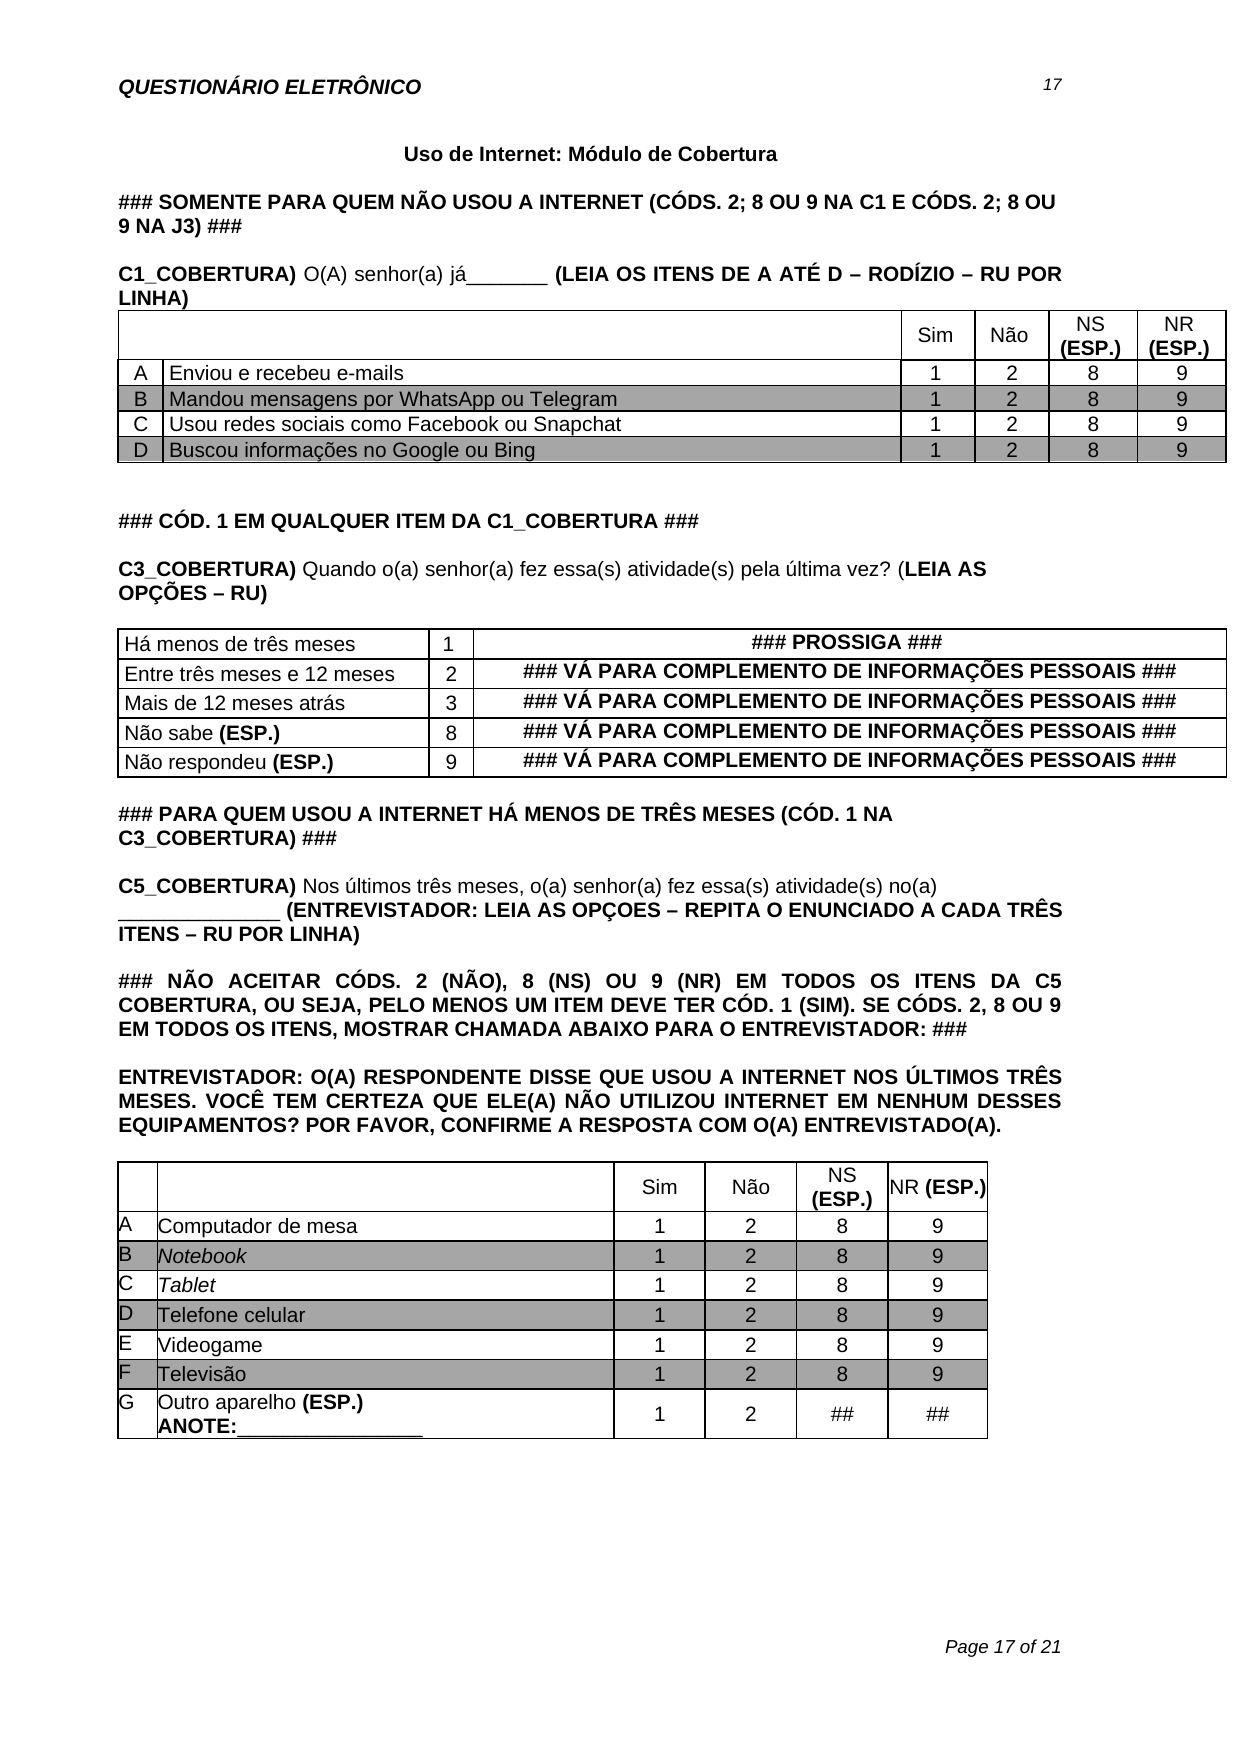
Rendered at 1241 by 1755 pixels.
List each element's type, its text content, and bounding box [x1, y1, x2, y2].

table_cell 9 [1138, 361, 1225, 385]
table_cell 3 [430, 689, 473, 717]
table_cell C [119, 1271, 157, 1299]
table_header ### PROSSIGA ### [474, 630, 1226, 658]
table_cell 9 [1138, 412, 1225, 436]
table_cell D [119, 437, 162, 461]
text ### PARA QUEM USOU A INTERNET HÁ MENOS DE TRÊS MESES (CÓD. 1 NA C3_COBERTURA) ### [118, 802, 1063, 849]
table_cell 8 [797, 1271, 887, 1299]
table_cell Tablet [158, 1271, 613, 1299]
table_cell B [119, 1242, 157, 1270]
table_cell 1 [615, 1331, 704, 1358]
table_cell Mais de 12 meses atrás [119, 689, 428, 717]
table_cell 8 [430, 719, 473, 747]
text ### NÃO ACEITAR CÓDS. 2 (NÃO), 8 (NS) OU 9 (NR) EM TODOS OS ITENS DA C5 COBERTURA, OU SEJA, PELO MENOS UM ITEM DEVE TER CÓD. 1 (SIM). SE CÓDS. 2, 8 OU 9 EM TODOS OS ITENS, MOSTRAR CHAMADA ABAIXO PARA O ENTREVISTADOR: ### [118, 969, 1063, 1041]
table_cell 1 [902, 412, 974, 436]
table_cell 9 [889, 1331, 987, 1358]
table_cell 1 [902, 361, 974, 385]
table_cell 1 [902, 386, 974, 410]
table_cell 1 [615, 1242, 704, 1270]
table_cell 9 [889, 1271, 987, 1299]
table_cell 2 [976, 361, 1048, 385]
table_cell 2 [706, 1271, 796, 1299]
table_cell 1 [615, 1360, 704, 1388]
table_cell Entre três meses e 12 meses [119, 660, 428, 687]
table_cell 2 [706, 1390, 796, 1437]
table_cell 8 [1050, 412, 1137, 436]
table_cell 9 [889, 1360, 987, 1388]
table_cell 8 [797, 1242, 887, 1270]
table_cell Outro aparelho (ESP.) ANOTE:________________ [158, 1390, 613, 1437]
table_cell A [119, 360, 162, 385]
table_cell 1 [615, 1271, 704, 1299]
table_cell 9 [1138, 386, 1225, 410]
table_cell C [119, 412, 162, 436]
table_cell 9 [1138, 437, 1225, 461]
table_cell Enviou e recebeu e-mails [164, 360, 900, 385]
table_cell 8 [1050, 361, 1137, 385]
table_header [158, 1163, 613, 1211]
table_cell ### VÁ PARA COMPLEMENTO DE INFORMAÇÕES PESSOAIS ### [474, 689, 1226, 717]
table_header 1 [430, 630, 473, 658]
table_cell ### VÁ PARA COMPLEMENTO DE INFORMAÇÕES PESSOAIS ### [474, 748, 1226, 776]
table_header Não [706, 1163, 796, 1211]
table_cell ### VÁ PARA COMPLEMENTO DE INFORMAÇÕES PESSOAIS ### [474, 660, 1226, 687]
table_cell 8 [1050, 437, 1137, 461]
table_cell 8 [797, 1301, 887, 1329]
table_cell Televisão [158, 1360, 613, 1388]
table_cell B [119, 386, 162, 410]
table_header NR (ESP.) [889, 1163, 987, 1211]
table_cell 9 [889, 1212, 987, 1240]
table_cell Não sabe (ESP.) [119, 719, 428, 747]
text ENTREVISTADOR: O(A) RESPONDENTE DISSE QUE USOU A INTERNET NOS ÚLTIMOS TRÊS MESES. VOCÊ TEM CERTEZA QUE ELE(A) NÃO UTILIZOU INTERNET EM NENHUM DESSES EQUIPAMENTOS? POR FAVOR, CONFIRME A RESPOSTA COM O(A) ENTREVISTADO(A). [118, 1065, 1063, 1137]
table_cell D [119, 1301, 157, 1329]
table_cell Usou redes sociais como Facebook ou Snapchat [164, 412, 900, 436]
table_cell 2 [706, 1360, 796, 1388]
table_cell 9 [889, 1301, 987, 1329]
table_header [119, 1163, 157, 1211]
table_header NS (ESP.) [1050, 311, 1137, 359]
table_cell 8 [797, 1212, 887, 1240]
table_cell 2 [706, 1242, 796, 1270]
table_cell 2 [430, 660, 473, 687]
table_header [119, 311, 901, 359]
table_cell G [119, 1390, 157, 1437]
table_cell 8 [797, 1360, 887, 1388]
table_cell 2 [706, 1331, 796, 1358]
table_cell 1 [615, 1301, 704, 1329]
table_cell Videogame [158, 1331, 613, 1358]
table_cell 1 [902, 437, 974, 461]
text C1_COBERTURA) O(A) senhor(a) já_______ (LEIA OS ITENS DE A ATÉ D – RODÍZIO – RU POR LINHA) [118, 262, 1063, 310]
table_cell 2 [706, 1301, 796, 1329]
table_cell A [119, 1212, 157, 1240]
table_header NS (ESP.) [797, 1163, 887, 1211]
table_header Sim [615, 1163, 704, 1211]
table_cell 9 [430, 748, 473, 776]
table_cell 2 [976, 386, 1048, 410]
text ### SOMENTE PARA QUEM NÃO USOU A INTERNET (CÓDS. 2; 8 OU 9 NA C1 E CÓDS. 2; 8 OU 9 NA J3) ### [118, 190, 1063, 238]
text ### CÓD. 1 EM QUALQUER ITEM DA C1_COBERTURA ### [118, 508, 1063, 532]
table_cell Computador de mesa [158, 1212, 613, 1240]
table_cell F [119, 1360, 157, 1388]
table_cell 2 [706, 1212, 796, 1240]
table_header NR (ESP.) [1138, 311, 1225, 359]
table_cell ## [797, 1390, 887, 1437]
text C5_COBERTURA) Nos últimos três meses, o(a) senhor(a) fez essa(s) atividade(s) no(a) ______________ (ENTREVISTADOR: LEIA AS OPÇOES – REPITA O ENUNCIADO A CADA TRÊS ITENS – RU POR LINHA) [118, 873, 1063, 945]
table_cell Telefone celular [158, 1301, 613, 1329]
table_cell 2 [976, 412, 1048, 436]
table_cell Não respondeu (ESP.) [119, 748, 428, 776]
subtitle Uso de Internet: Módulo de Cobertura [118, 142, 1063, 166]
table_cell ## [889, 1390, 987, 1437]
table_cell Buscou informações no Google ou Bing [164, 437, 900, 461]
table_cell 1 [615, 1212, 704, 1240]
table_cell Mandou mensagens por WhatsApp ou Telegram [164, 386, 900, 410]
table_header Sim [902, 311, 974, 359]
table_cell 2 [976, 437, 1048, 461]
table_cell ### VÁ PARA COMPLEMENTO DE INFORMAÇÕES PESSOAIS ### [474, 719, 1226, 747]
table_cell 8 [1050, 386, 1137, 410]
table_cell 1 [615, 1390, 704, 1437]
table_cell 9 [889, 1242, 987, 1270]
table_header Há menos de três meses [119, 630, 428, 658]
table_cell E [119, 1331, 157, 1358]
table_cell Notebook [158, 1242, 613, 1270]
text C3_COBERTURA) Quando o(a) senhor(a) fez essa(s) atividade(s) pela última vez? (LEIA AS OPÇÕES – RU) [118, 556, 1063, 604]
table_header Não [976, 311, 1048, 359]
table_cell 8 [797, 1331, 887, 1358]
